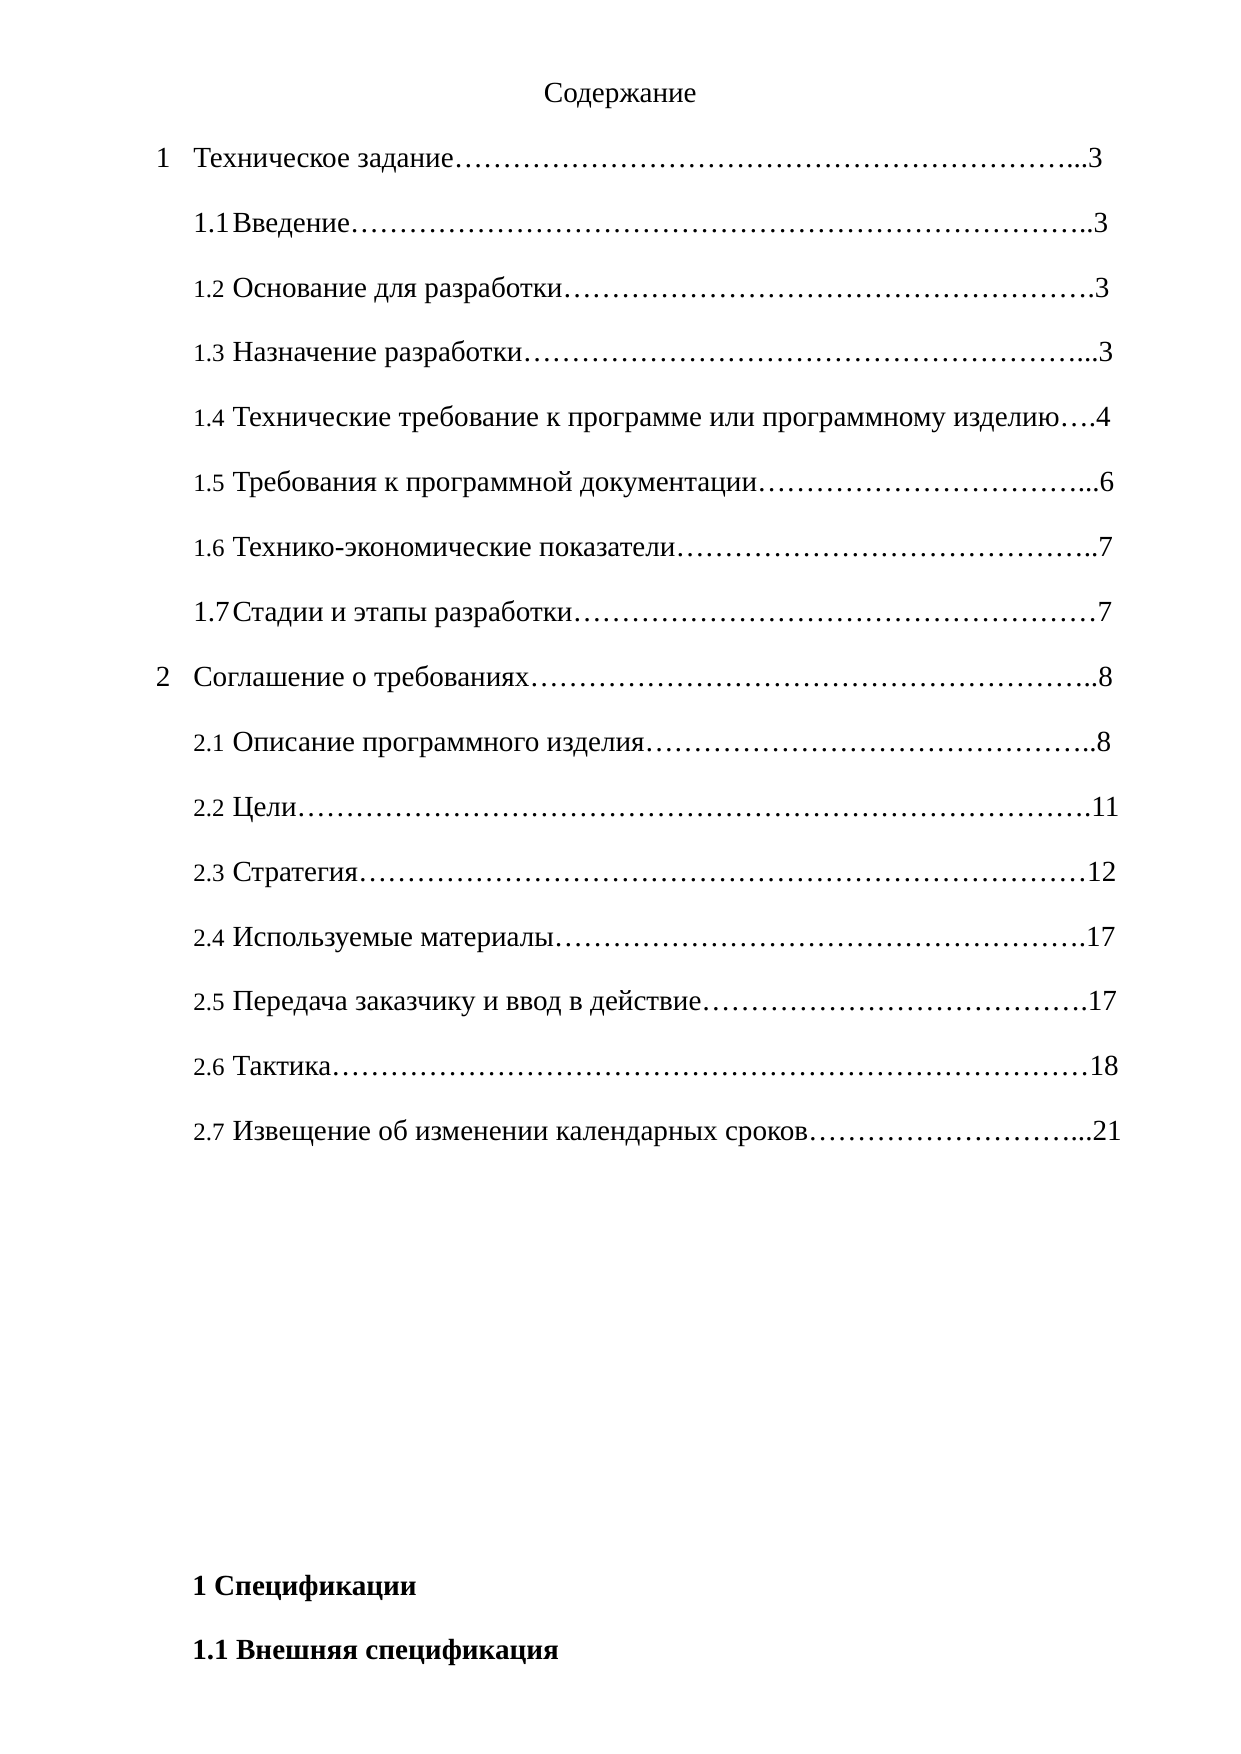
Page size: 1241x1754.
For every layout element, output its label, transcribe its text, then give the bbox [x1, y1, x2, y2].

list Технико-экономические показатели……………………………………..7 [193, 529, 1122, 563]
text 1 Спецификации [118, 1568, 1122, 1601]
list Основание для разработки……………………………………………….3 [193, 270, 1122, 303]
list Технические требование к программе или программному изделию….4 [193, 399, 1122, 433]
list Описание программного изделия………………………………………..8 [193, 724, 1122, 757]
list Техническое задание………………………………………………………...3 [156, 140, 1122, 173]
list Требования к программной документации……………………………...6 [193, 464, 1122, 498]
list Внешняя спецификация [192, 1632, 1122, 1666]
list Назначение разработки…………………………………………………...3 [193, 334, 1122, 368]
list Стадии и этапы разработки………………………………………………7 [193, 594, 1122, 628]
list Тактика……………………………………………………………………18 [193, 1048, 1122, 1082]
list Введение…………………………………………………………………..3 [193, 205, 1122, 238]
list Цели……………………………………………………………………….11 [193, 789, 1122, 822]
list Используемые материалы……………………………………………….17 [193, 919, 1122, 952]
list Передача заказчику и ввод в действие………………………………….17 [193, 983, 1122, 1017]
text Содержание [118, 75, 1122, 108]
list Стратегия…………………………………………………………………12 [193, 854, 1122, 887]
list Извещение об изменении календарных сроков………………………...21 [193, 1113, 1122, 1147]
list Соглашение о требованиях…………………………………………………..8 [156, 659, 1122, 693]
